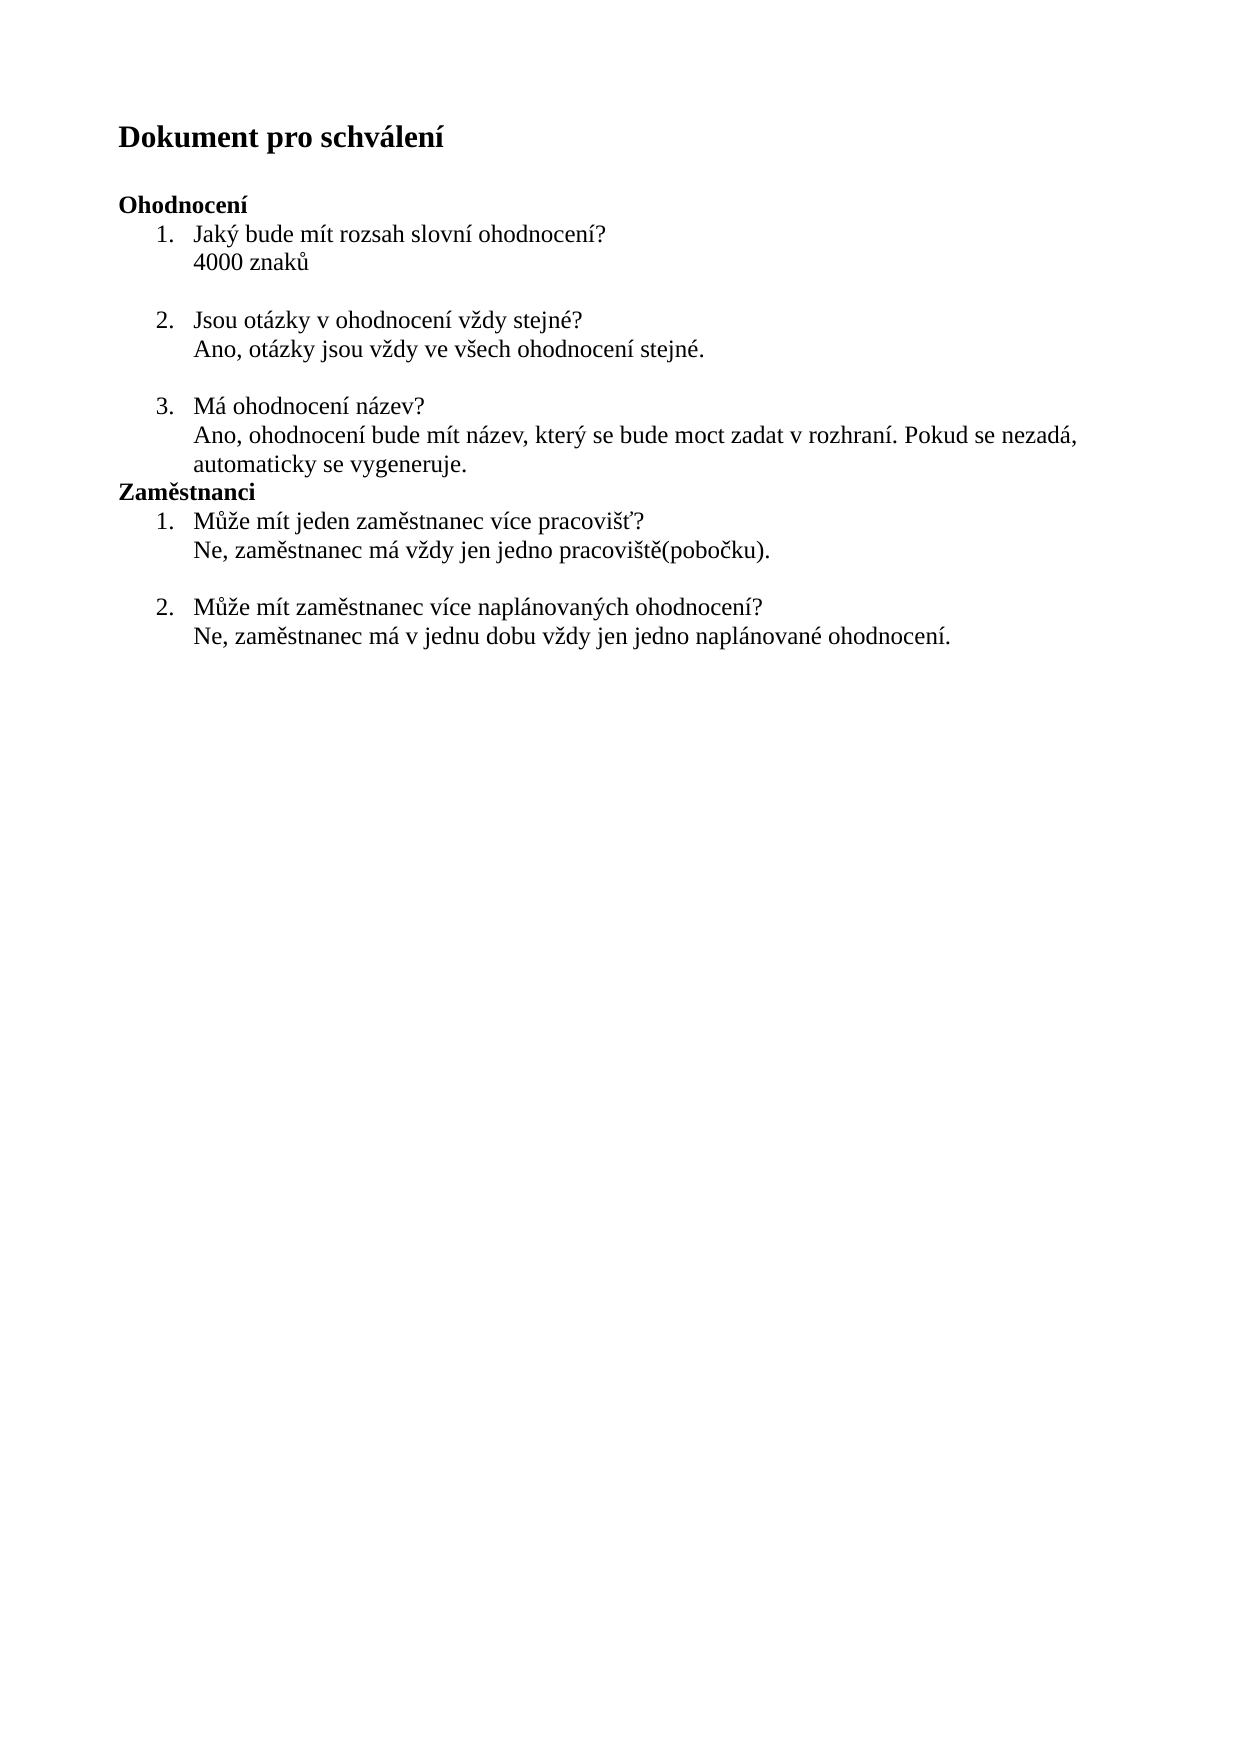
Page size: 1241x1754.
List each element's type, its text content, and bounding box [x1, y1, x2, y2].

text Zaměstnanci [118, 477, 1122, 506]
list Může mít zaměstnanec více naplánovaných ohodnocení? [156, 592, 1122, 621]
list Jaký bude mít rozsah slovní ohodnocení? [156, 219, 1122, 247]
text Ohodnocení [118, 190, 1122, 219]
list Jsou otázky v ohodnocení vždy stejné? [156, 305, 1122, 334]
list Ne, zaměstnanec má v jednu dobu vždy jen jedno naplánované ohodnocení. [156, 621, 1122, 650]
list Ano, otázky jsou vždy ve všech ohodnocení stejné. [156, 334, 1122, 362]
list Může mít jeden zaměstnanec více pracovišť? [156, 506, 1122, 535]
text Dokument pro schválení [118, 118, 1122, 154]
list Má ohodnocení název? [156, 391, 1122, 420]
list Ano, ohodnocení bude mít název, který se bude moct zadat v rozhraní. Pokud se nezadá, automaticky se vygeneruje. [156, 420, 1122, 477]
list 4000 znaků [156, 247, 1122, 276]
list Ne, zaměstnanec má vždy jen jedno pracoviště(pobočku). [156, 535, 1122, 564]
